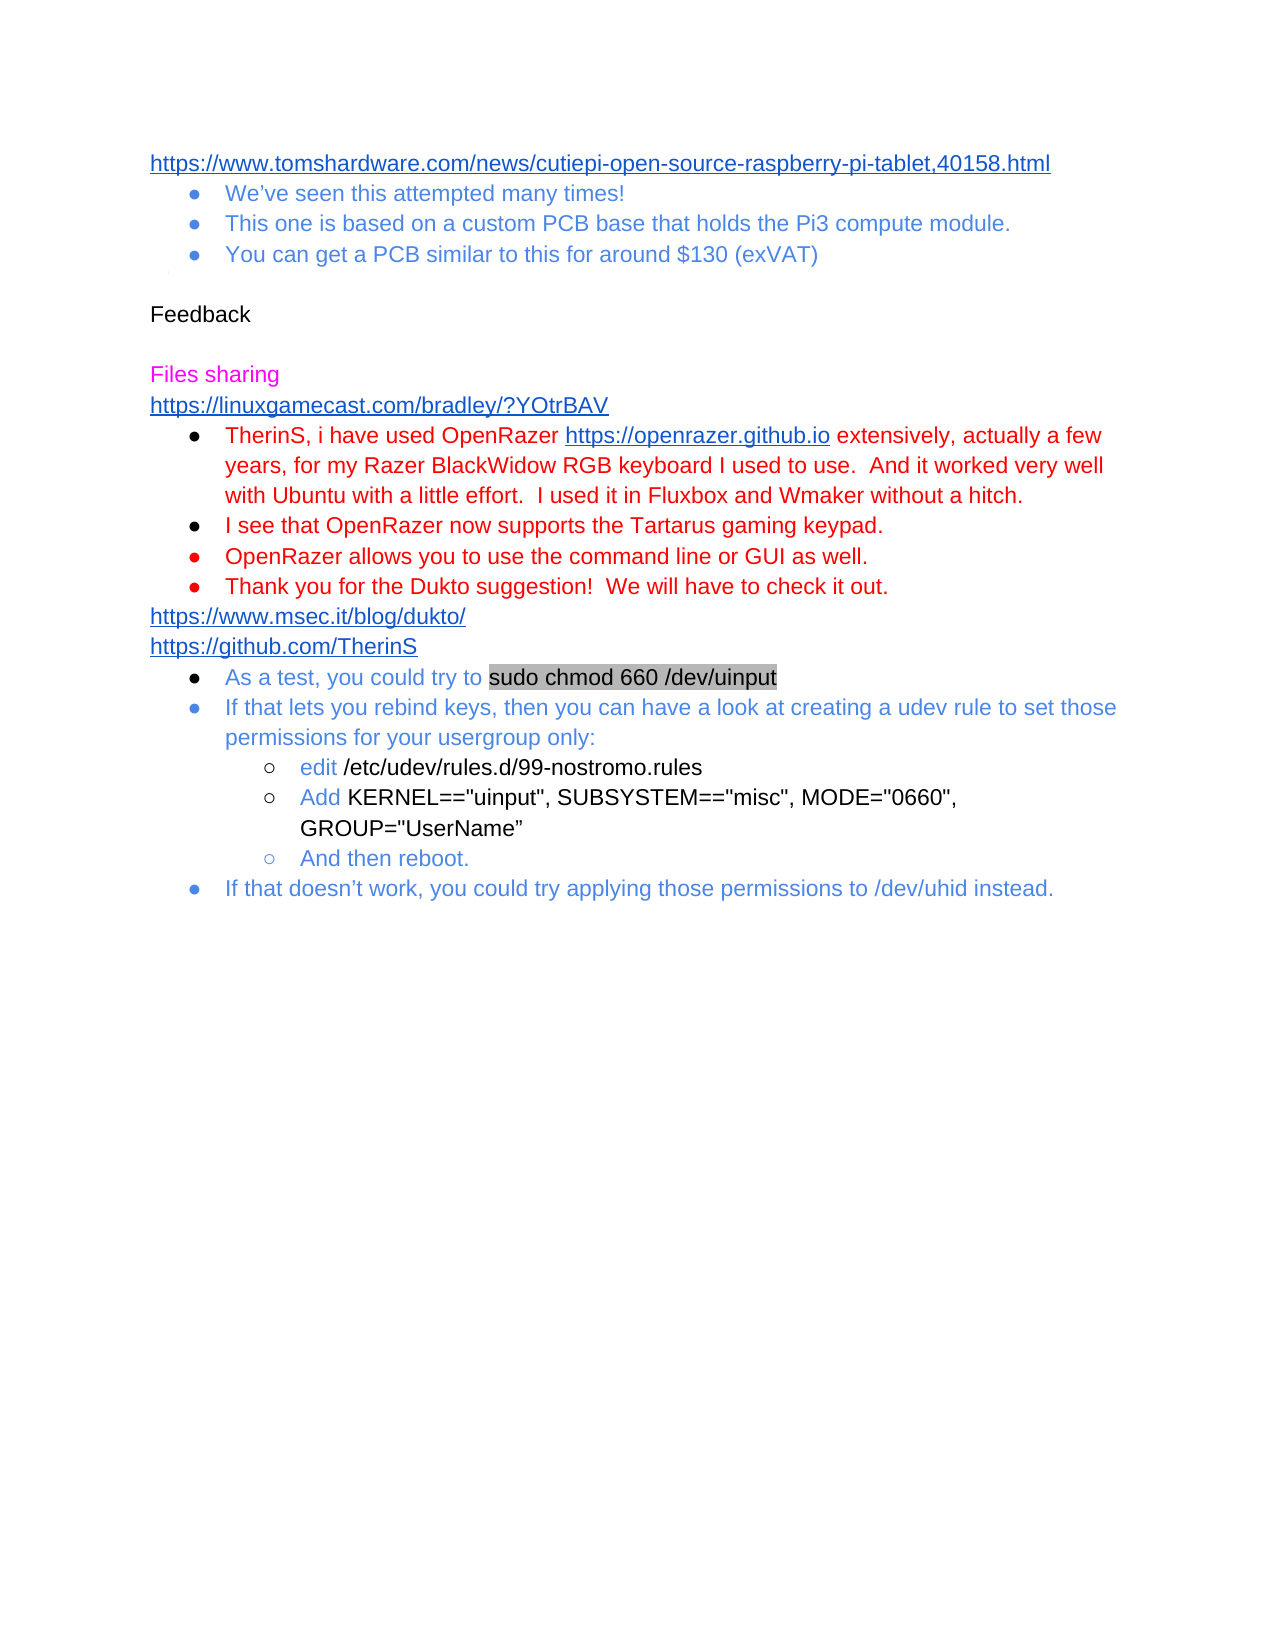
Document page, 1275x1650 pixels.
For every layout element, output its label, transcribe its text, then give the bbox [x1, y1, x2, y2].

list OpenRazer allows you to use the command line or GUI as well. [187, 543, 1125, 569]
text https://www.msec.it/blog/dukto/ [150, 603, 1125, 629]
text Feedback [150, 301, 1125, 327]
list You can get a PCB similar to this for around $130 (exVAT) [187, 241, 1125, 267]
list Thank you for the Dukto suggestion! We will have to check it out. [187, 573, 1125, 599]
text Files sharing [150, 361, 1125, 388]
list edit /etc/udev/rules.d/99-nostromo.rules [262, 754, 1125, 781]
list TherinS, i have used OpenRazer https://openrazer.github.io extensively, actually a few years, for my Razer BlackWidow RGB keyboard I used to use. And it worked very well with Ubuntu with a little effort. I used it in Fluxbox and Wmaker without a hitch. [187, 422, 1125, 509]
list And then reboot. [262, 845, 1125, 871]
text https://www.tomshardware.com/news/cutiepi-open-source-raspberry-pi-tablet,40158.html [150, 150, 1125, 176]
list This one is based on a custom PCB base that holds the Pi3 compute module. [187, 210, 1125, 237]
list If that doesn’t work, you could try applying those permissions to /dev/uhid instead. [187, 875, 1125, 901]
text https://linuxgamecast.com/bradley/?YOtrBAV [150, 392, 1125, 418]
list Add KERNEL=="uinput", SUBSYSTEM=="misc", MODE="0660", GROUP="UserName” [262, 784, 1125, 841]
list If that lets you rebind keys, then you can have a look at creating a udev rule to set those permissions for your usergroup only: [187, 694, 1125, 750]
list We’ve seen this attempted many times! [187, 180, 1125, 207]
text https://github.com/TherinS [150, 633, 1125, 660]
list As a test, you could try to sudo chmod 660 /dev/uinput [187, 663, 1125, 690]
list I see that OpenRazer now supports the Tartarus gaming keypad. [187, 512, 1125, 539]
